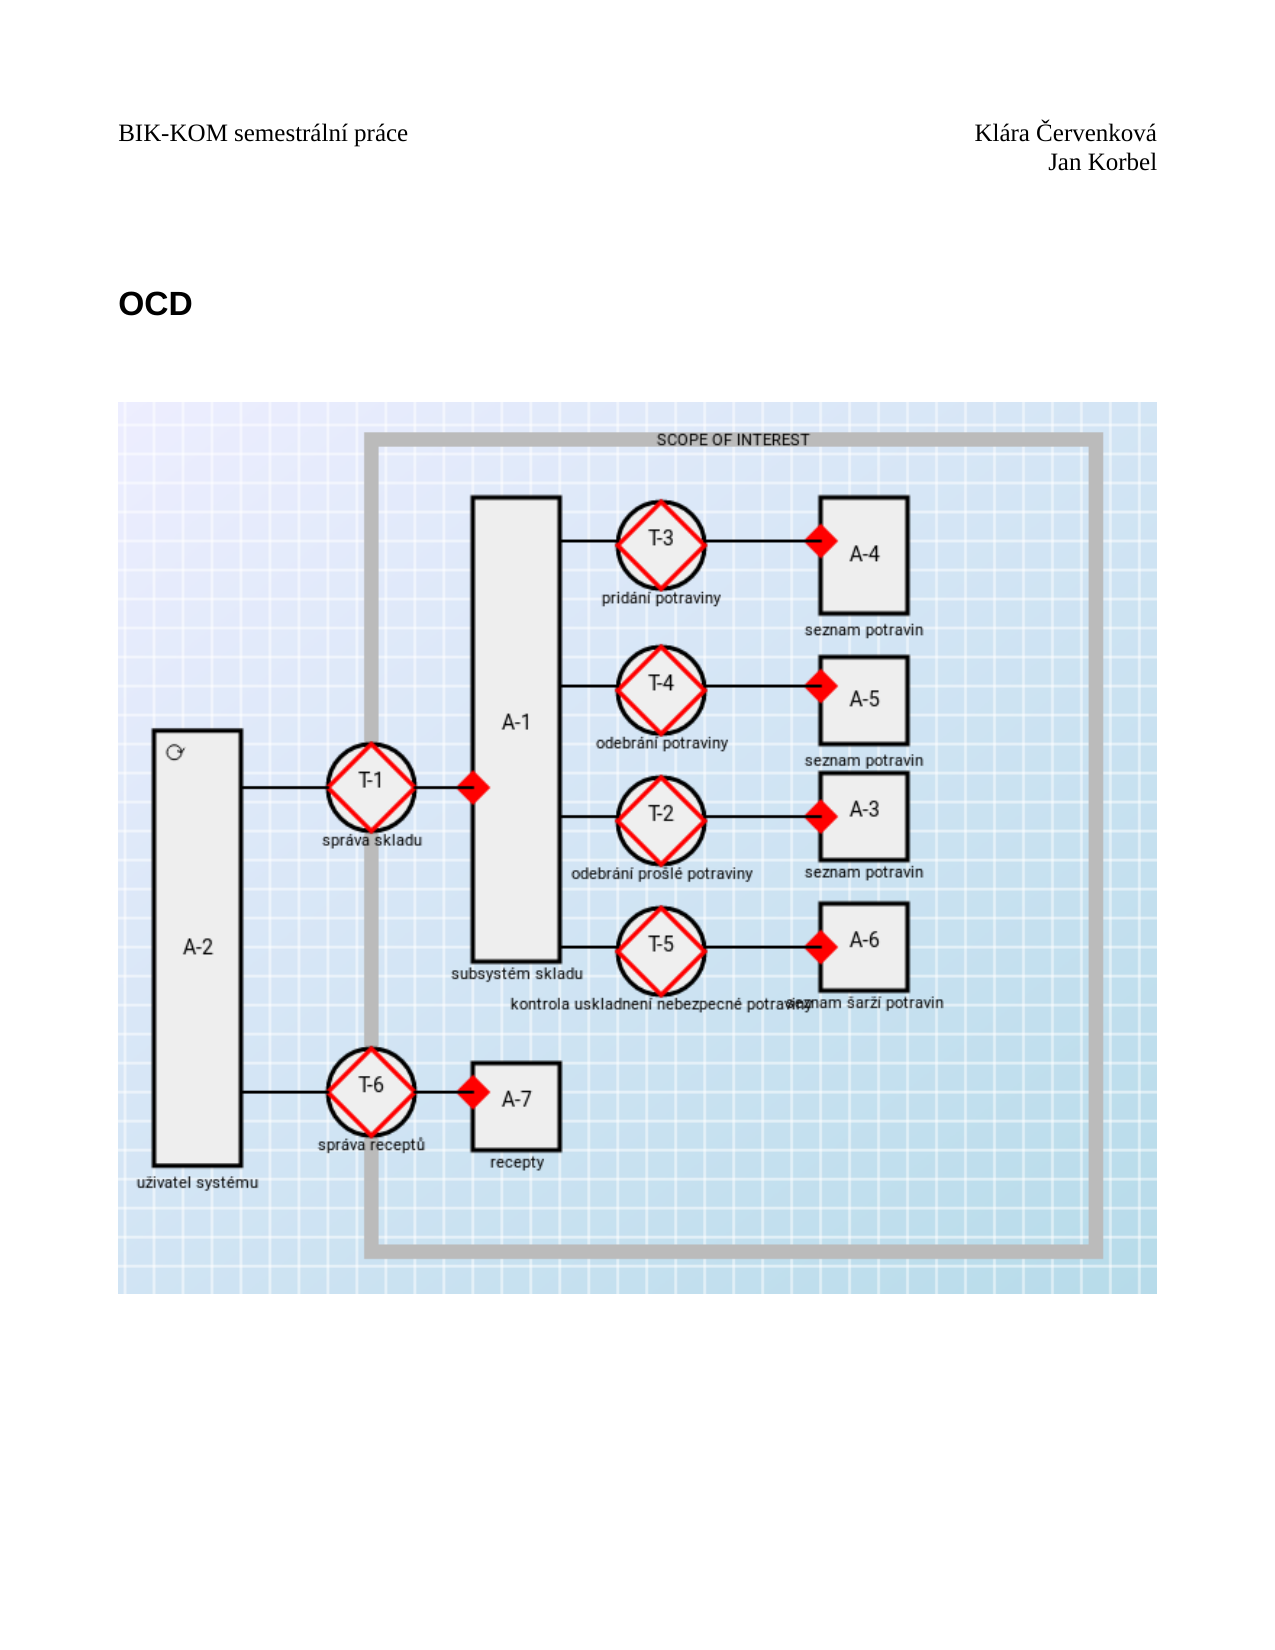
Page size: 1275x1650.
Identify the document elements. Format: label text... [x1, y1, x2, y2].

picture [118, 402, 1157, 1294]
subtitle OCD [118, 284, 1157, 323]
